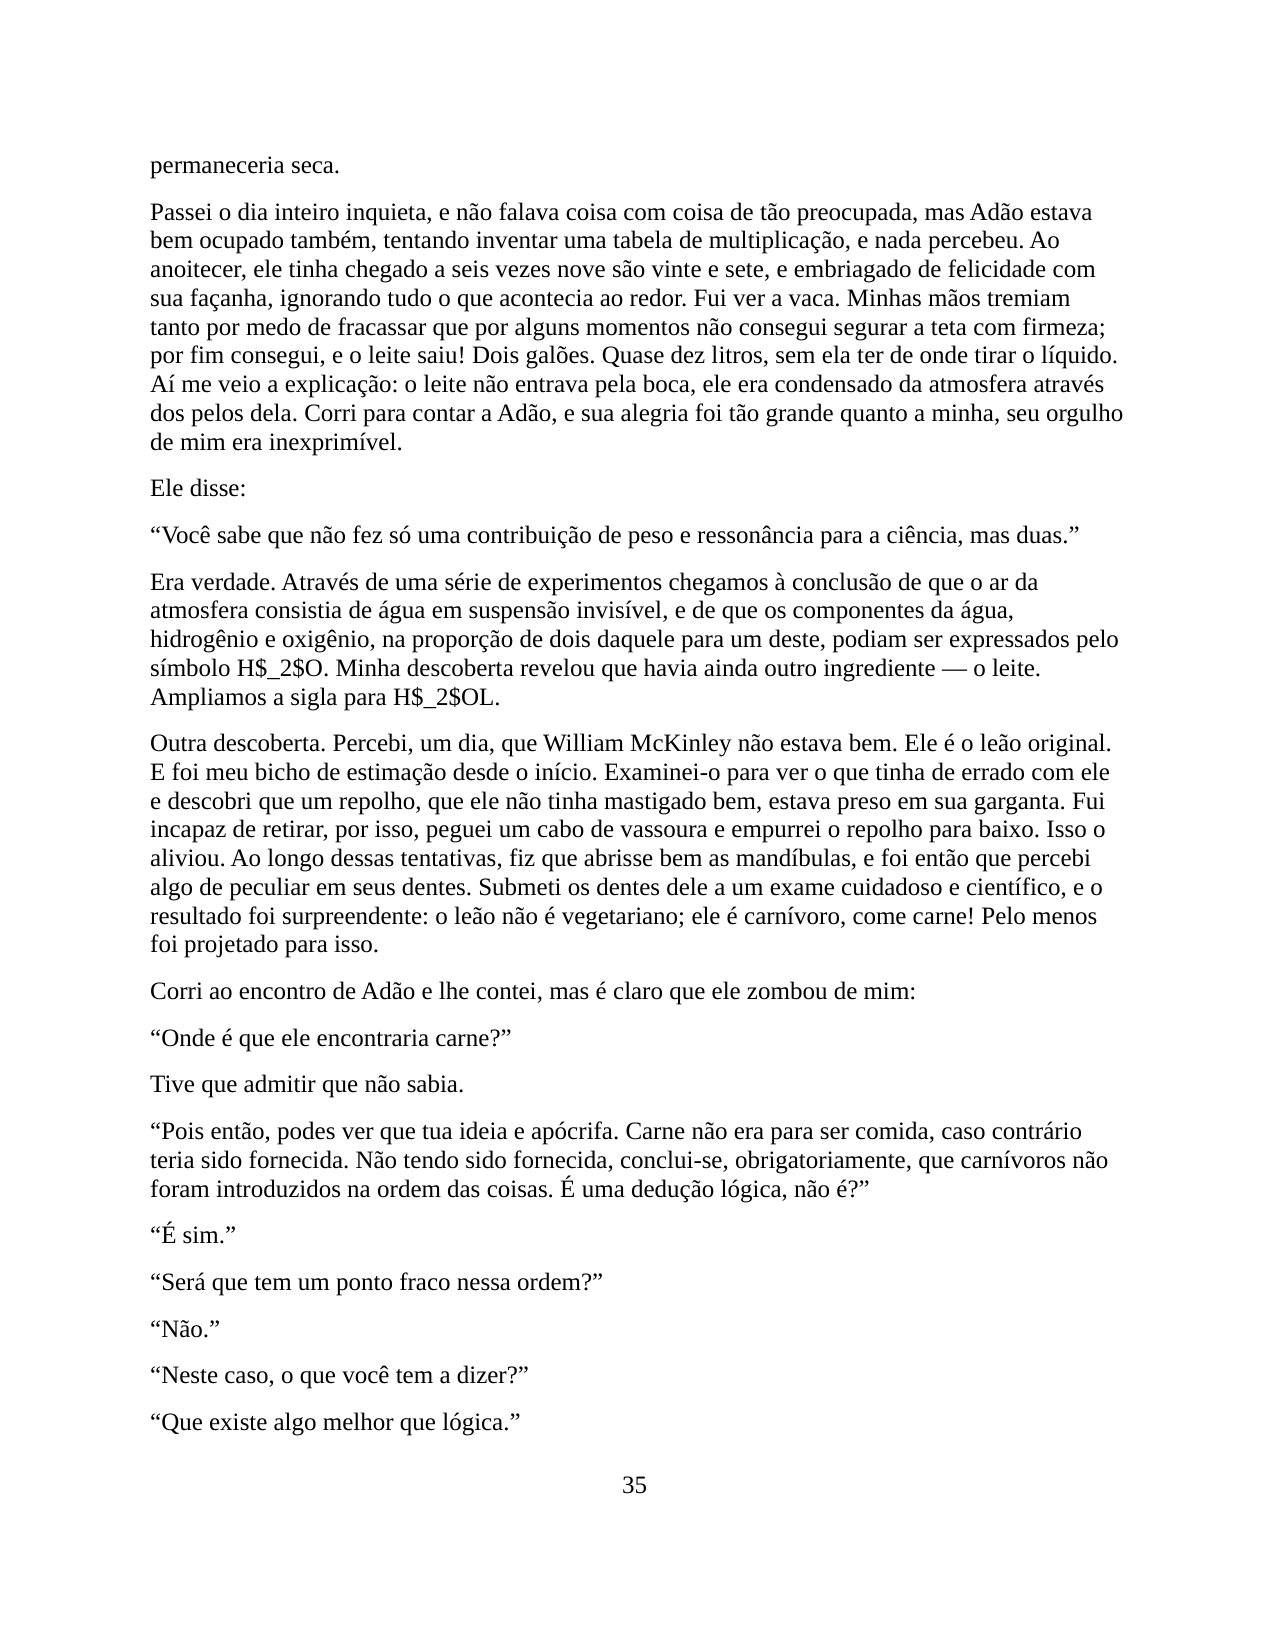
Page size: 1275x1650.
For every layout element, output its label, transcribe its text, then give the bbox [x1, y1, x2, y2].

text “Que existe algo melhor que lógica.” [150, 1407, 1125, 1436]
text Tive que admitir que não sabia. [150, 1069, 1125, 1098]
text “Não.” [150, 1314, 1125, 1342]
text “Pois então, podes ver que tua ideia e apócrifa. Carne não era para ser comida, caso contrário teria sido fornecida. Não tendo sido fornecida, conclui-se, obrigatoriamente, que carnívoros não foram introduzidos na ordem das coisas. É uma dedução lógica, não é?” [150, 1116, 1125, 1202]
text permaneceria seca. [150, 150, 1125, 179]
text “Onde é que ele encontraria carne?” [150, 1023, 1125, 1052]
text Outra descoberta. Percebi, um dia, que William McKinley não estava bem. Ele é o leão original. E foi meu bicho de estimação desde o início. Examinei-o para ver o que tinha de errado com ele e descobri que um repolho, que ele não tinha mastigado bem, estava preso em sua garganta. Fui incapaz de retirar, por isso, peguei um cabo de vassoura e empurrei o repolho para baixo. Isso o aliviou. Ao longo dessas tentativas, fiz que abrisse bem as mandíbulas, e foi então que percebi algo de peculiar em seus dentes. Submeti os dentes dele a um exame cuidadoso e científico, e o resultado foi surpreendente: o leão não é vegetariano; ele é carnívoro, come carne! Pelo menos foi projetado para isso. [150, 728, 1125, 958]
text “Será que tem um ponto fraco nessa ordem?” [150, 1267, 1125, 1296]
text “Você sabe que não fez só uma contribuição de peso e ressonância para a ciência, mas duas.” [150, 520, 1125, 549]
text “Neste caso, o que você tem a dizer?” [150, 1360, 1125, 1389]
text Passei o dia inteiro inquieta, e não falava coisa com coisa de tão preocupada, mas Adão estava bem ocupado também, tentando inventar uma tabela de multiplicação, e nada percebeu. Ao anoitecer, ele tinha chegado a seis vezes nove são vinte e sete, e embriagado de felicidade com sua façanha, ignorando tudo o que acontecia ao redor. Fui ver a vaca. Minhas mãos tremiam tanto por medo de fracassar que por alguns momentos não consegui segurar a teta com firmeza; por fim consegui, e o leite saiu! Dois galões. Quase dez litros, sem ela ter de onde tirar o líquido. Aí me veio a explicação: o leite não entrava pela boca, ele era condensado da atmosfera através dos pelos dela. Corri para contar a Adão, e sua alegria foi tão grande quanto a minha, seu orgulho de mim era inexprimível. [150, 197, 1125, 455]
text Era verdade. Através de uma série de experimentos chegamos à conclusão de que o ar da atmosfera consistia de água em suspensão invisível, e de que os componentes da água, hidrogênio e oxigênio, na proporção de dois daquele para um deste, podiam ser expressados pelo símbolo H$_2$O. Minha descoberta revelou que havia ainda outro ingrediente — o leite. Ampliamos a sigla para H$_2$OL. [150, 567, 1125, 710]
text Ele disse: [150, 473, 1125, 502]
text Corri ao encontro de Adão e lhe contei, mas é claro que ele zombou de mim: [150, 976, 1125, 1005]
text “É sim.” [150, 1220, 1125, 1249]
